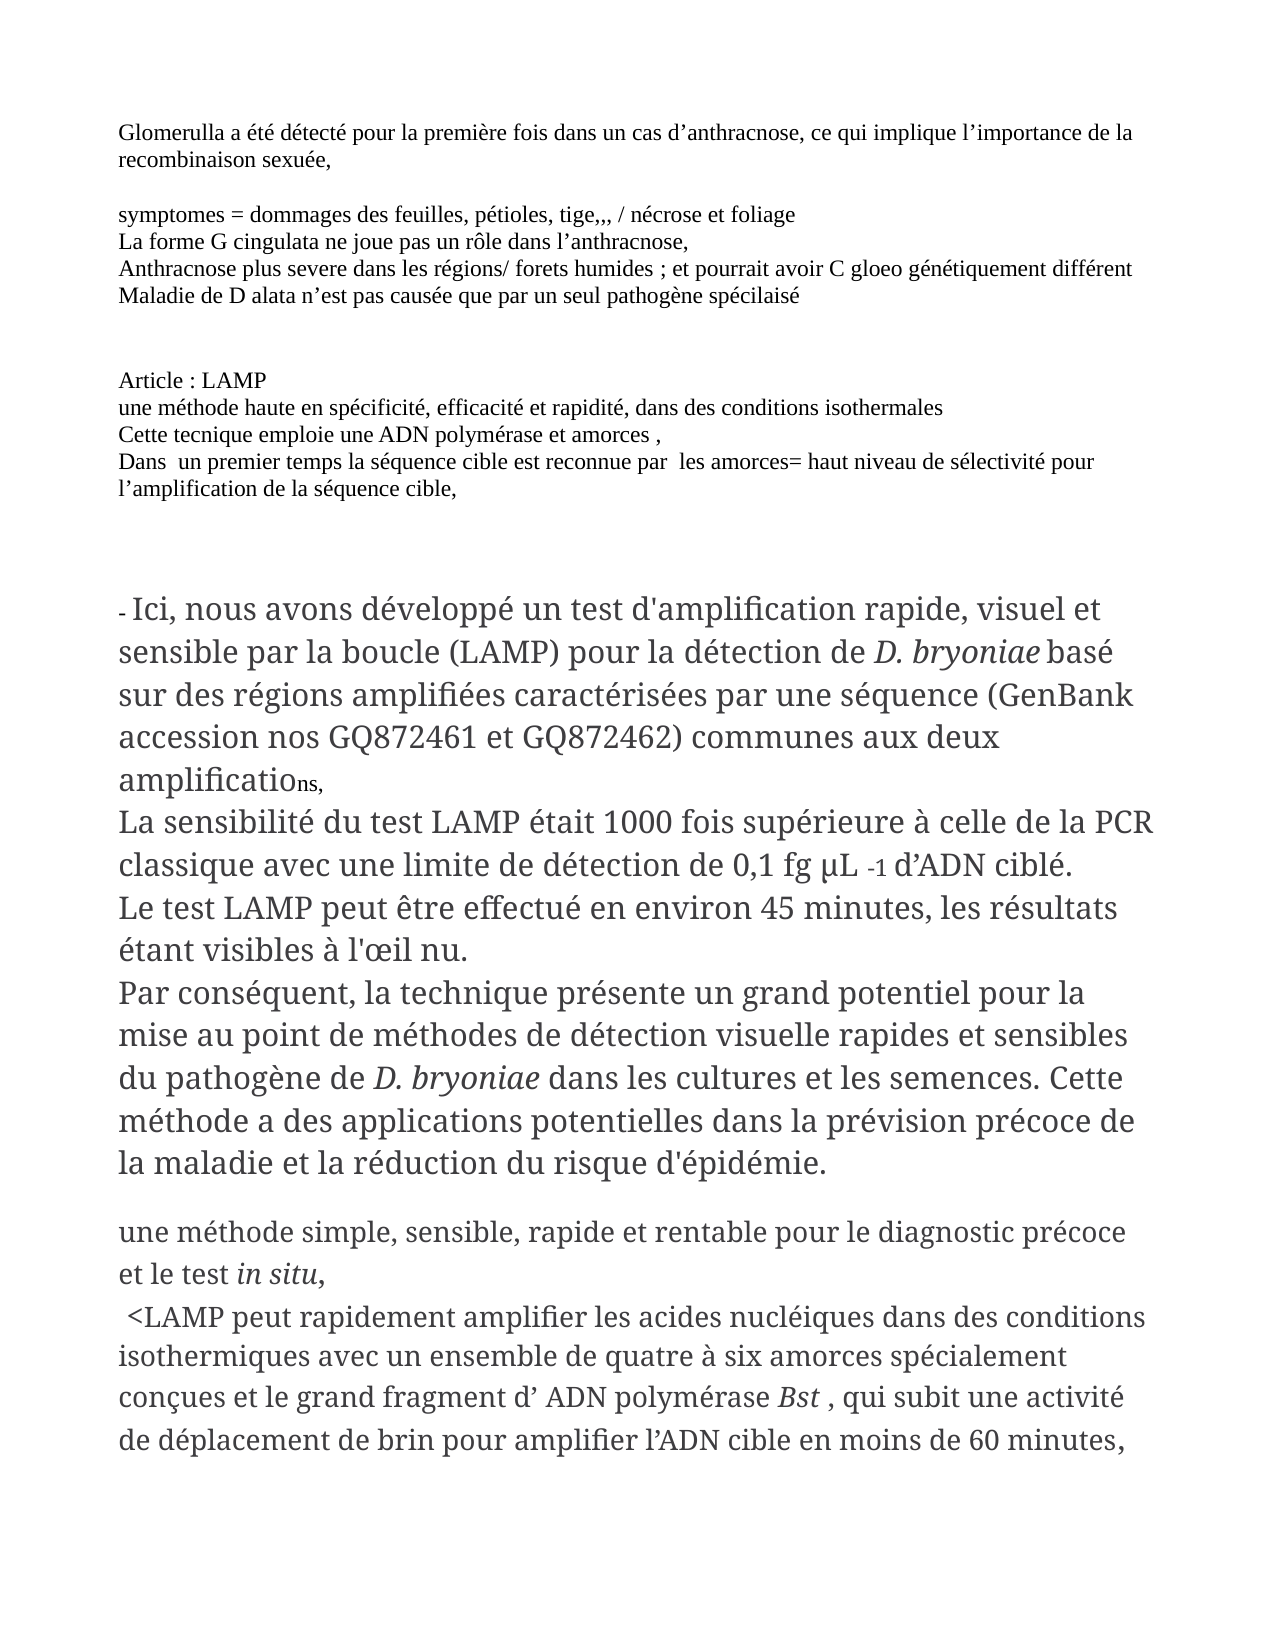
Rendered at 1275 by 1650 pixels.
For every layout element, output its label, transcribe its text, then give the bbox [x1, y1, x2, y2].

text - Ici, nous avons développé un test d'amplification rapide, visuel et sensible par la boucle (LAMP) pour la détection de D. bryoniae basé sur des régions amplifiées caractérisées par une séquence (GenBank accession nos GQ872461 et GQ872462) communes aux deux amplifications, [118, 587, 1157, 800]
text Cette tecnique emploie une ADN polymérase et amorces , [118, 420, 1157, 447]
text La sensibilité du test LAMP était 1000 fois supérieure à celle de la PCR classique avec une limite de détection de 0,1 fg μL -1 d’ADN ciblé. [118, 800, 1157, 886]
text Par conséquent, la technique présente un grand potentiel pour la mise au point de méthodes de détection visuelle rapides et sensibles du pathogène de D. bryoniae dans les cultures et les semences. Cette méthode a des applications potentielles dans la prévision précoce de la maladie et la réduction du risque d'épidémie. [118, 971, 1157, 1184]
text Article : LAMP [118, 366, 1157, 393]
text La forme G cingulata ne joue pas un rôle dans l’anthracnose, [118, 228, 1157, 255]
text une méthode haute en spécificité, efficacité et rapidité, dans des conditions isothermales [118, 393, 1157, 420]
text une méthode simple, sensible, rapide et rentable pour le diagnostic précoce et le test in situ, [118, 1213, 1157, 1293]
text Anthracnose plus severe dans les régions/ forets humides ; et pourrait avoir C gloeo génétiquement différent [118, 255, 1157, 282]
text Maladie de D alata n’est pas causée que par un seul pathogène spécilaisé [118, 282, 1157, 309]
text <LAMP peut rapidement amplifier les acides nucléiques dans des conditions isothermiques avec un ensemble de quatre à six amorces spécialement conçues et le grand fragment d’ ADN polymérase Bst , qui subit une activité de déplacement de brin pour amplifier l’ADN cible en moins de 60 minutes, [118, 1293, 1157, 1460]
text symptomes = dommages des feuilles, pétioles, tige,,, / nécrose et foliage [118, 201, 1157, 228]
text Le test LAMP peut être effectué en environ 45 minutes, les résultats étant visibles à l'œil nu. [118, 886, 1157, 971]
text Dans un premier temps la séquence cible est reconnue par les amorces= haut niveau de sélectivité pour l’amplification de la séquence cible, [118, 447, 1157, 501]
text Glomerulla a été détecté pour la première fois dans un cas d’anthracnose, ce qui implique l’importance de la recombinaison sexuée, [118, 118, 1157, 172]
